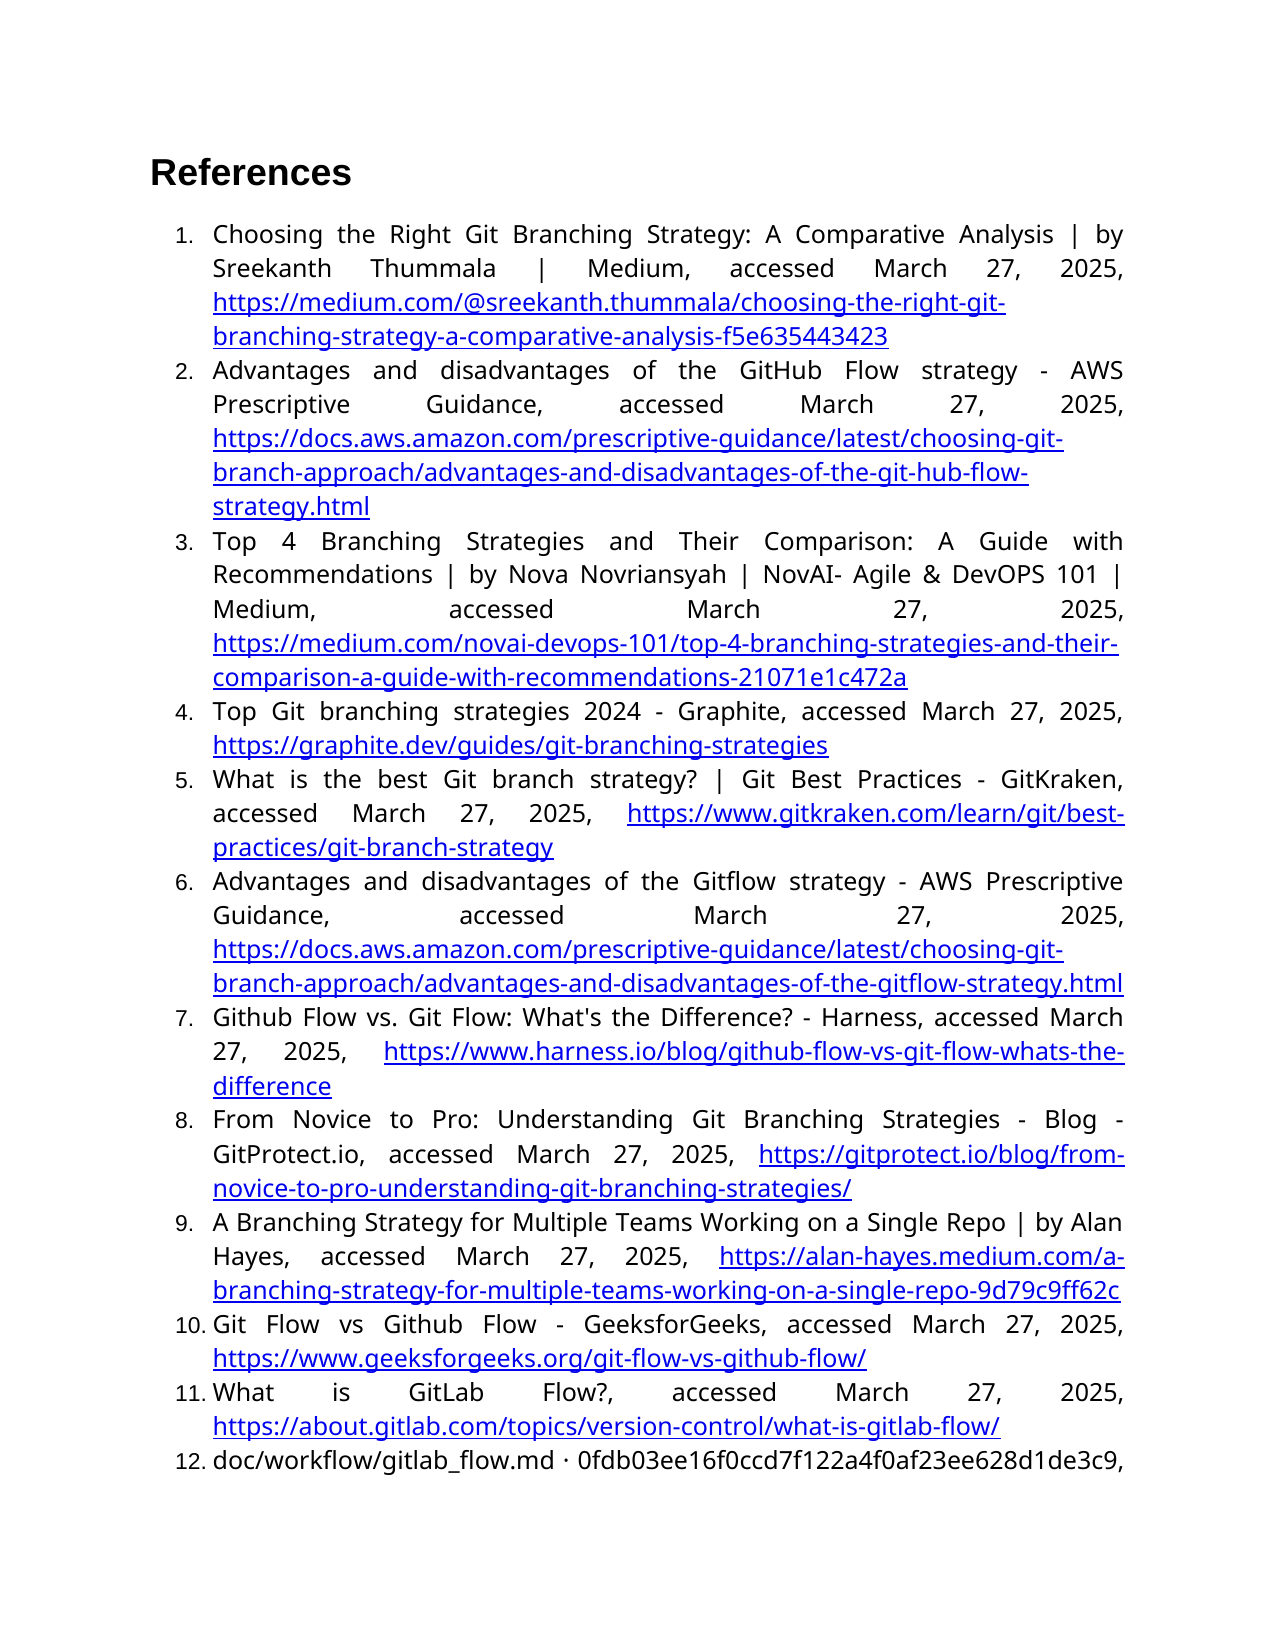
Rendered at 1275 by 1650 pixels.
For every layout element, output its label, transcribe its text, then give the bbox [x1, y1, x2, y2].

list What is GitLab Flow?, accessed March 27, 2025, https://about.gitlab.com/topics/version-control/what-is-gitlab-flow/ [175, 1375, 1125, 1443]
list Choosing the Right Git Branching Strategy: A Comparative Analysis | by Sreekanth Thummala | Medium, accessed March 27, 2025, https://medium.com/@sreekanth.thummala/choosing-the-right-git-branching-strategy-a-comparative-analysis-f5e635443423 [175, 217, 1125, 353]
list A Branching Strategy for Multiple Teams Working on a Single Repo | by Alan Hayes, accessed March 27, 2025, https://alan-hayes.medium.com/a-branching-strategy-for-multiple-teams-working-on-a-single-repo-9d79c9ff62c [175, 1204, 1125, 1307]
list Advantages and disadvantages of the GitHub Flow strategy - AWS Prescriptive Guidance, accessed March 27, 2025, https://docs.aws.amazon.com/prescriptive-guidance/latest/choosing-git-branch-approach/advantages-and-disadvantages-of-the-git-hub-flow-strategy.html [175, 353, 1125, 523]
list doc/workflow/gitlab_flow.md · 0fdb03ee16f0ccd7f122a4f0af23ee628d1de3c9, [175, 1443, 1125, 1477]
list Top Git branching strategies 2024 - Graphite, accessed March 27, 2025, https://graphite.dev/guides/git-branching-strategies [175, 693, 1125, 762]
subtitle References [150, 150, 1125, 193]
list From Novice to Pro: Understanding Git Branching Strategies - Blog - GitProtect.io, accessed March 27, 2025, https://gitprotect.io/blog/from-novice-to-pro-understanding-git-branching-strategies/ [175, 1102, 1125, 1204]
list Git Flow vs Github Flow - GeeksforGeeks, accessed March 27, 2025, https://www.geeksforgeeks.org/git-flow-vs-github-flow/ [175, 1307, 1125, 1375]
list Github Flow vs. Git Flow: What's the Difference? - Harness, accessed March 27, 2025, https://www.harness.io/blog/github-flow-vs-git-flow-whats-the-difference [175, 1000, 1125, 1102]
list What is the best Git branch strategy? | Git Best Practices - GitKraken, accessed March 27, 2025, https://www.gitkraken.com/learn/git/best-practices/git-branch-strategy [175, 762, 1125, 864]
list Top 4 Branching Strategies and Their Comparison: A Guide with Recommendations | by Nova Novriansyah | NovAI- Agile & DevOPS 101 | Medium, accessed March 27, 2025, https://medium.com/novai-devops-101/top-4-branching-strategies-and-their-comparison-a-guide-with-recommendations-21071e1c472a [175, 523, 1125, 693]
list Advantages and disadvantages of the Gitflow strategy - AWS Prescriptive Guidance, accessed March 27, 2025, https://docs.aws.amazon.com/prescriptive-guidance/latest/choosing-git-branch-approach/advantages-and-disadvantages-of-the-gitflow-strategy.html [175, 864, 1125, 1000]
